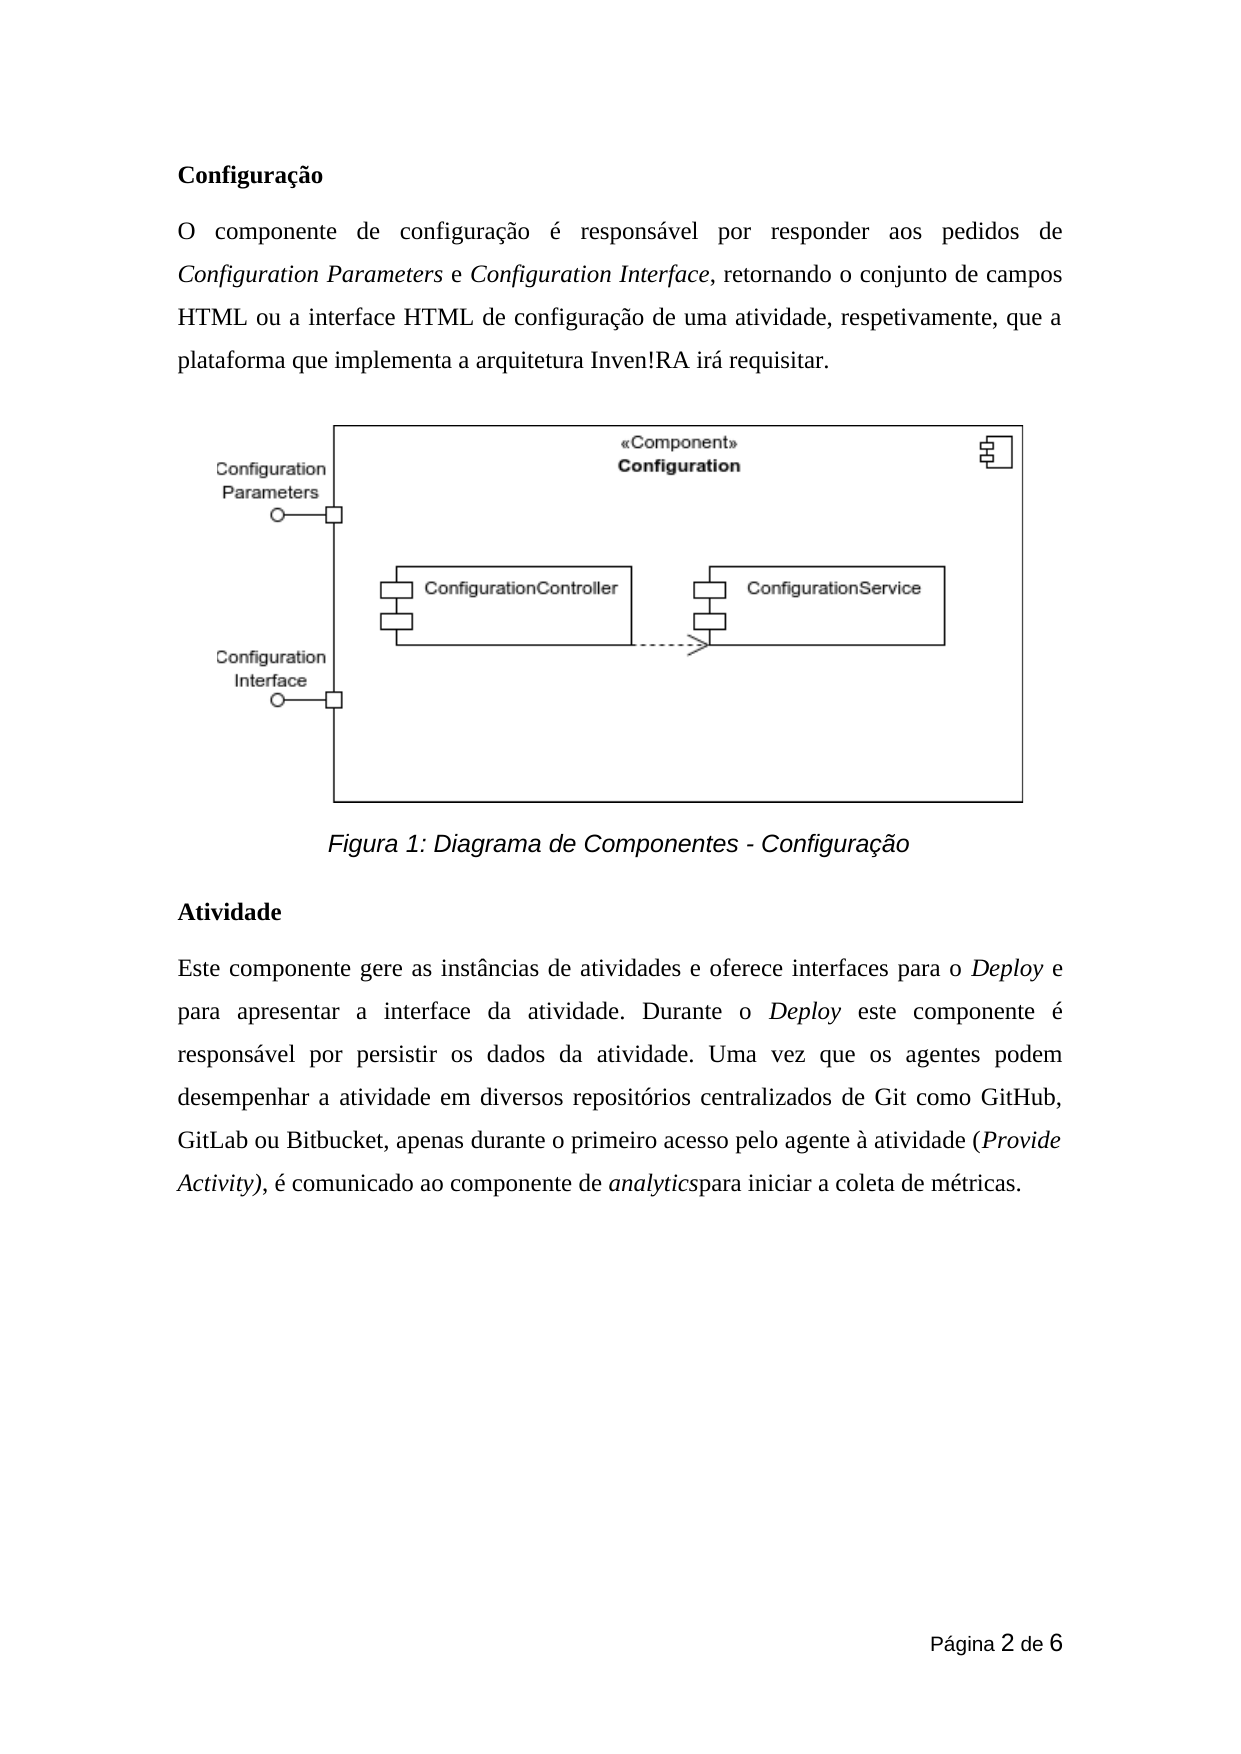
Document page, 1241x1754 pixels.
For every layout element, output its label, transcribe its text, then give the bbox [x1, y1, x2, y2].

text Este componente gere as instâncias de atividades e oferece interfaces para o Deploy e para apresentar a interface da atividade. Durante o Deploy este componente é responsável por persistir os dados da atividade. Uma vez que os agentes podem desempenhar a atividade em diversos repositórios centralizados de Git como GitHub, GitLab ou Bitbucket, apenas durante o primeiro acesso pelo agente à atividade (Provide Activity), é comunicado ao componente de analyticspara iniciar a coleta de métricas. [177, 953, 1063, 1197]
text O componente de configuração é responsável por responder aos pedidos de Configuration Parameters e Configuration Interface, retornando o conjunto de campos HTML ou a interface HTML de configuração de uma atividade, respetivamente, que a plataforma que implementa a arquitetura Inven!RA irá requisitar. [177, 216, 1063, 374]
subtitle Configuração [177, 160, 1063, 189]
picture [217, 425, 1024, 803]
text Figura 1: Diagrama de Componentes - Configuração [217, 803, 1023, 858]
subtitle Atividade [177, 897, 1063, 926]
